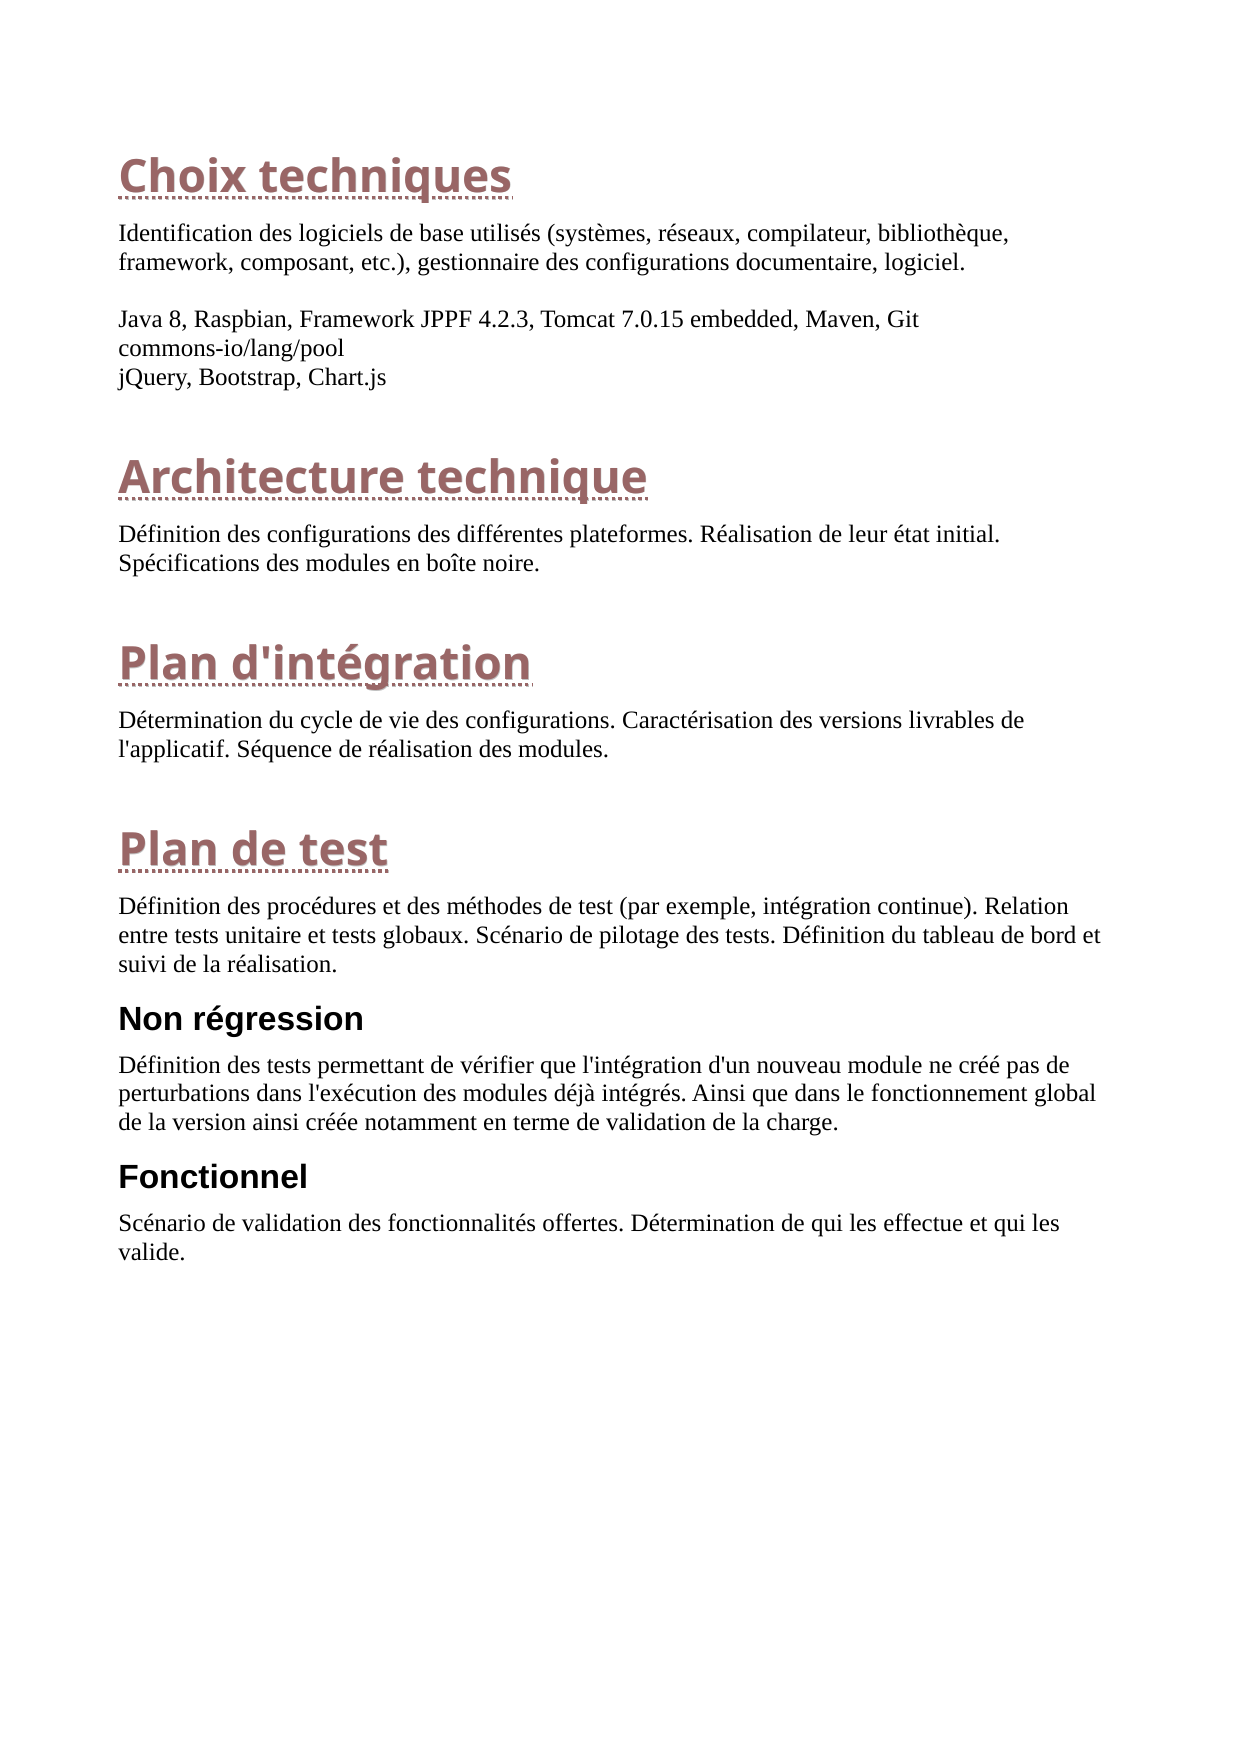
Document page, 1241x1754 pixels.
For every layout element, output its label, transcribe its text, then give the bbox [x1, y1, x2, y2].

subtitle Non régression [118, 998, 1122, 1037]
text Définition des configurations des différentes plateformes. Réalisation de leur état initial. Spécifications des modules en boîte noire. [118, 519, 1122, 577]
subtitle Choix techniques [118, 143, 1122, 206]
text jQuery, Bootstrap, Chart.js [118, 362, 1122, 391]
subtitle Plan de test [118, 817, 1122, 879]
text Définition des tests permettant de vérifier que l'intégration d'un nouveau module ne créé pas de perturbations dans l'exécution des modules déjà intégrés. Ainsi que dans le fonctionnement global de la version ainsi créée notamment en terme de validation de la charge. [118, 1050, 1122, 1136]
text Détermination du cycle de vie des configurations. Caractérisation des versions livrables de l'applicatif. Séquence de réalisation des modules. [118, 705, 1122, 763]
subtitle Architecture technique [118, 444, 1122, 507]
subtitle Plan d'intégration [118, 630, 1122, 693]
text Java 8, Raspbian, Framework JPPF 4.2.3, Tomcat 7.0.15 embedded, Maven, Git [118, 304, 1122, 333]
text Identification des logiciels de base utilisés (systèmes, réseaux, compilateur, bibliothèque, framework, composant, etc.), gestionnaire des configurations documentaire, logiciel. [118, 218, 1122, 276]
text Scénario de validation des fonctionnalités offertes. Détermination de qui les effectue et qui les valide. [118, 1208, 1122, 1265]
text commons-io/lang/pool [118, 333, 1122, 362]
subtitle Fonctionnel [118, 1157, 1122, 1195]
text Définition des procédures et des méthodes de test (par exemple, intégration continue). Relation entre tests unitaire et tests globaux. Scénario de pilotage des tests. Définition du tableau de bord et suivi de la réalisation. [118, 891, 1122, 978]
